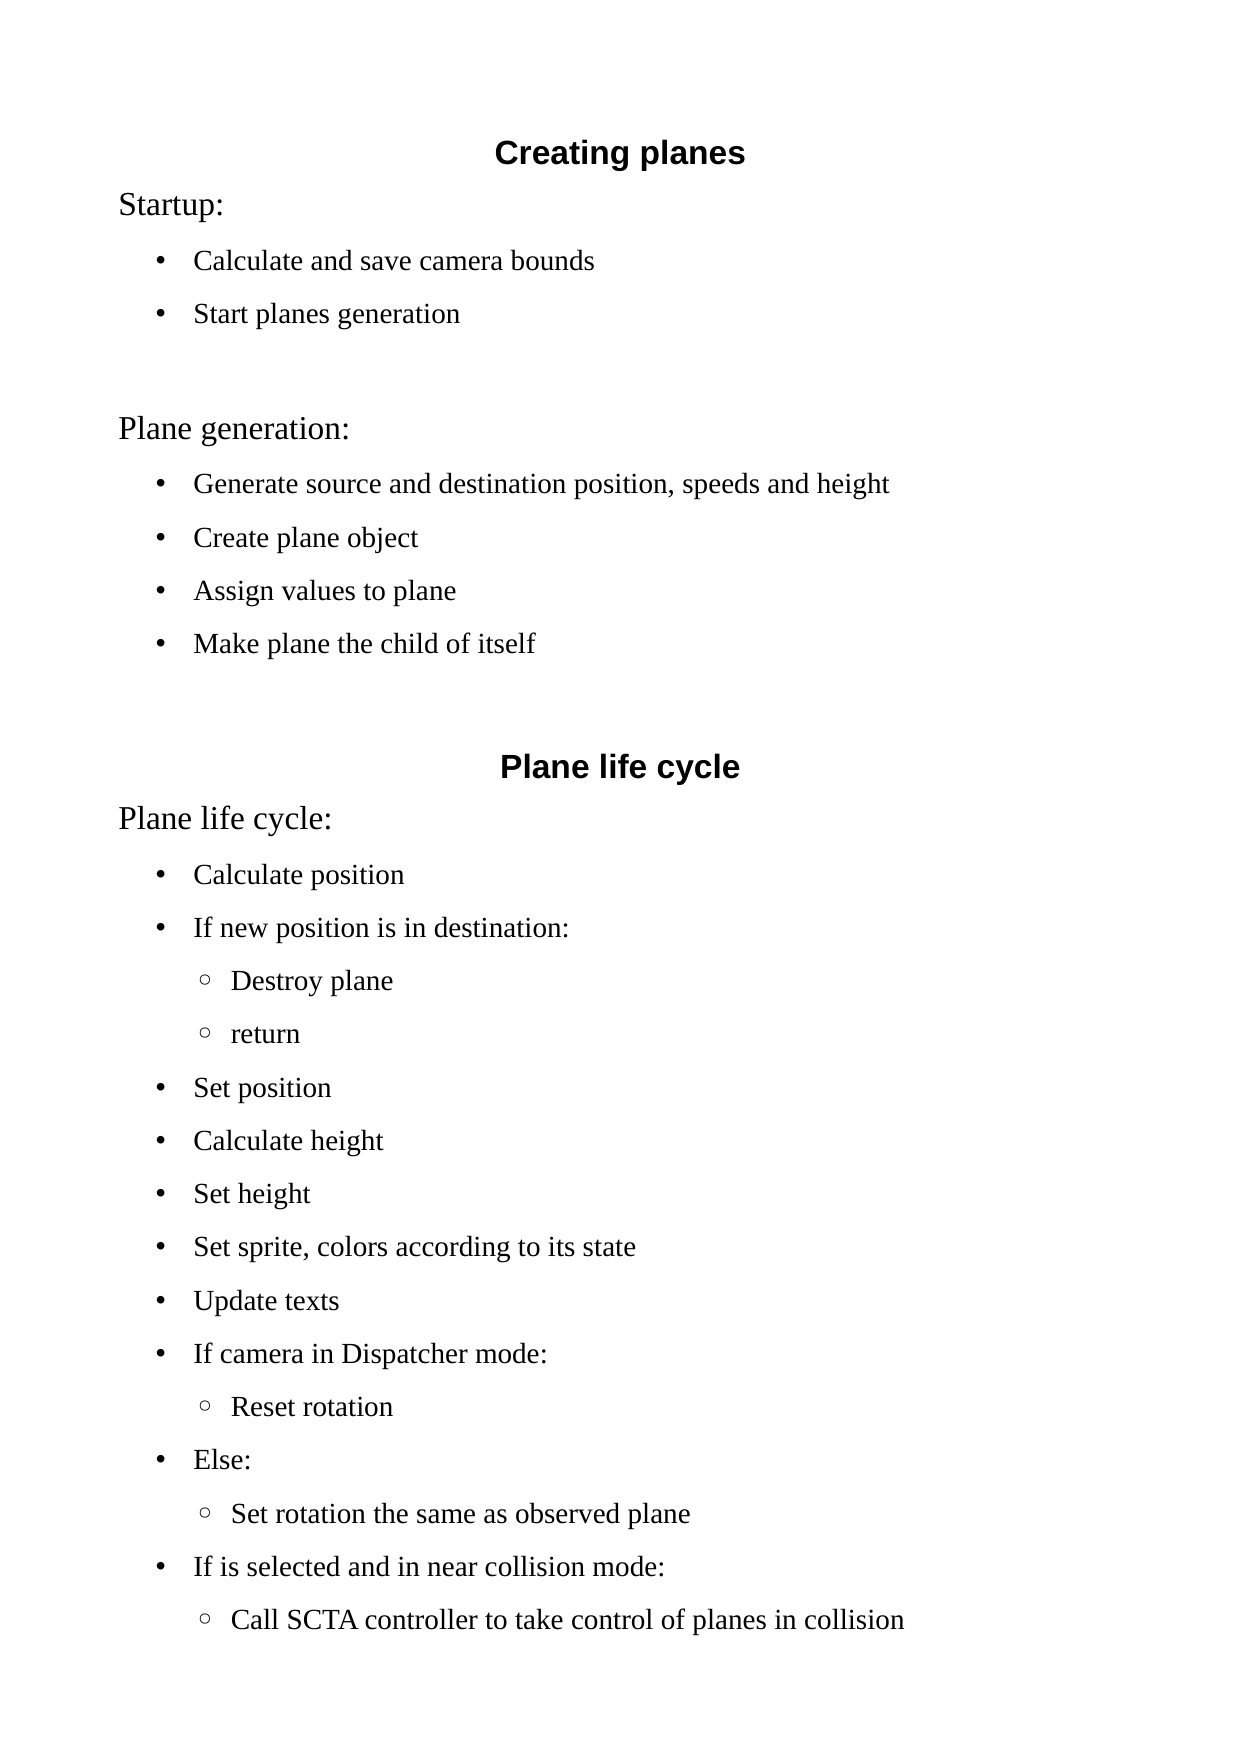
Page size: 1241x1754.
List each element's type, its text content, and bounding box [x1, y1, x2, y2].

subtitle Creating planes [118, 133, 1122, 171]
list Start planes generation [156, 296, 1122, 330]
list return [193, 1017, 1122, 1050]
list Set rotation the same as observed plane [193, 1496, 1122, 1529]
list Else: [156, 1442, 1122, 1476]
list If new position is in destination: [156, 910, 1122, 944]
list Calculate position [156, 857, 1122, 891]
list Assign values to plane [156, 573, 1122, 607]
list If is selected and in near collision mode: [156, 1549, 1122, 1583]
list Calculate height [156, 1123, 1122, 1157]
text Plane life cycle: [118, 798, 1122, 837]
list Update texts [156, 1283, 1122, 1316]
list If camera in Dispatcher mode: [156, 1336, 1122, 1370]
list Calculate and save camera bounds [156, 243, 1122, 276]
text Startup: [118, 184, 1122, 222]
subtitle Plane life cycle [118, 747, 1122, 786]
list Make plane the child of itself [156, 626, 1122, 660]
list Set position [156, 1070, 1122, 1103]
list Create plane object [156, 520, 1122, 553]
text Plane generation: [118, 408, 1122, 446]
list Set sprite, colors according to its state [156, 1229, 1122, 1263]
list Call SCTA controller to take control of planes in collision [193, 1602, 1122, 1636]
list Generate source and destination position, speeds and height [156, 467, 1122, 500]
list Set height [156, 1176, 1122, 1210]
list Reset rotation [193, 1389, 1122, 1423]
list Destroy plane [193, 963, 1122, 997]
